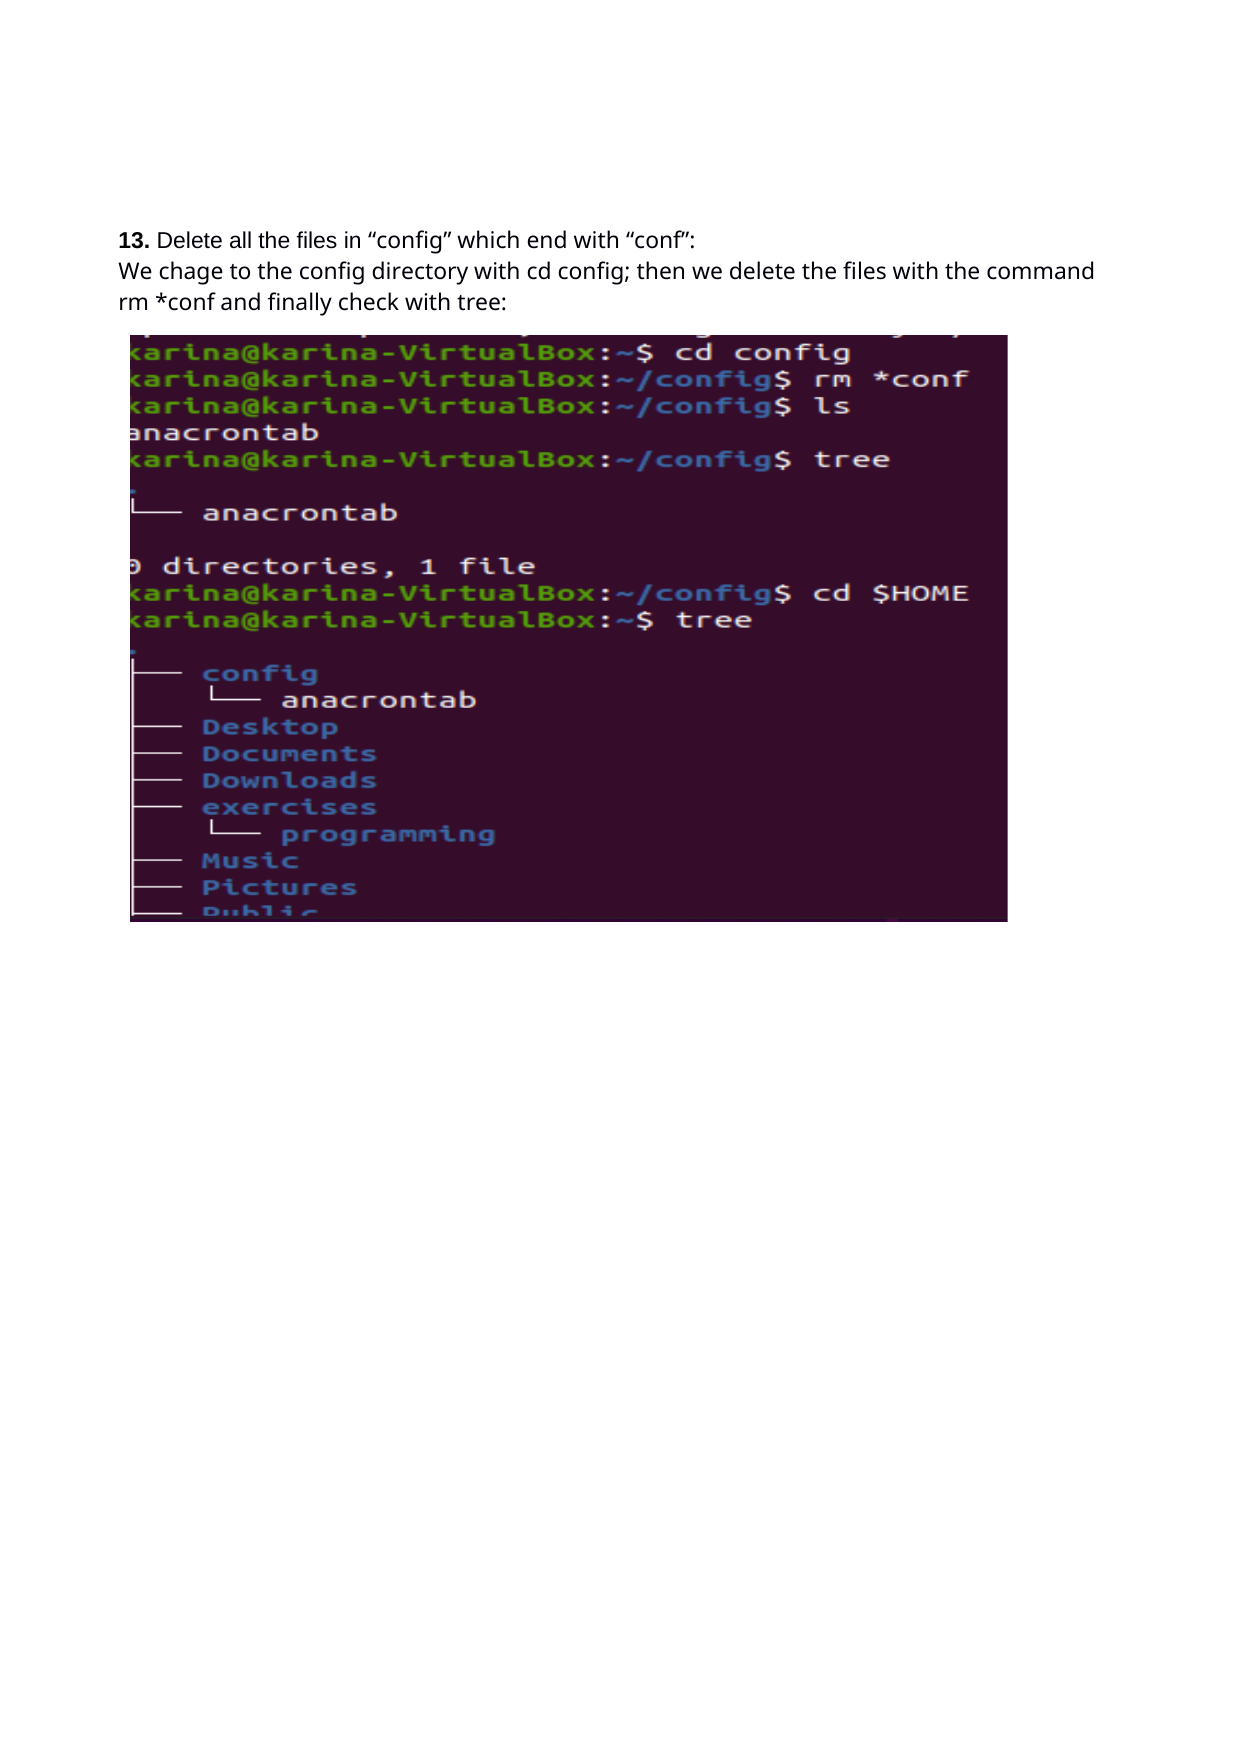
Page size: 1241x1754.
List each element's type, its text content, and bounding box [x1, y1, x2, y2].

text We chage to the config directory with cd config; then we delete the files with the command rm *conf and finally check with tree: [118, 255, 1122, 317]
picture [130, 335, 1008, 922]
text 13. Delete all the files in “config” which end with “conf”: [118, 223, 1122, 255]
